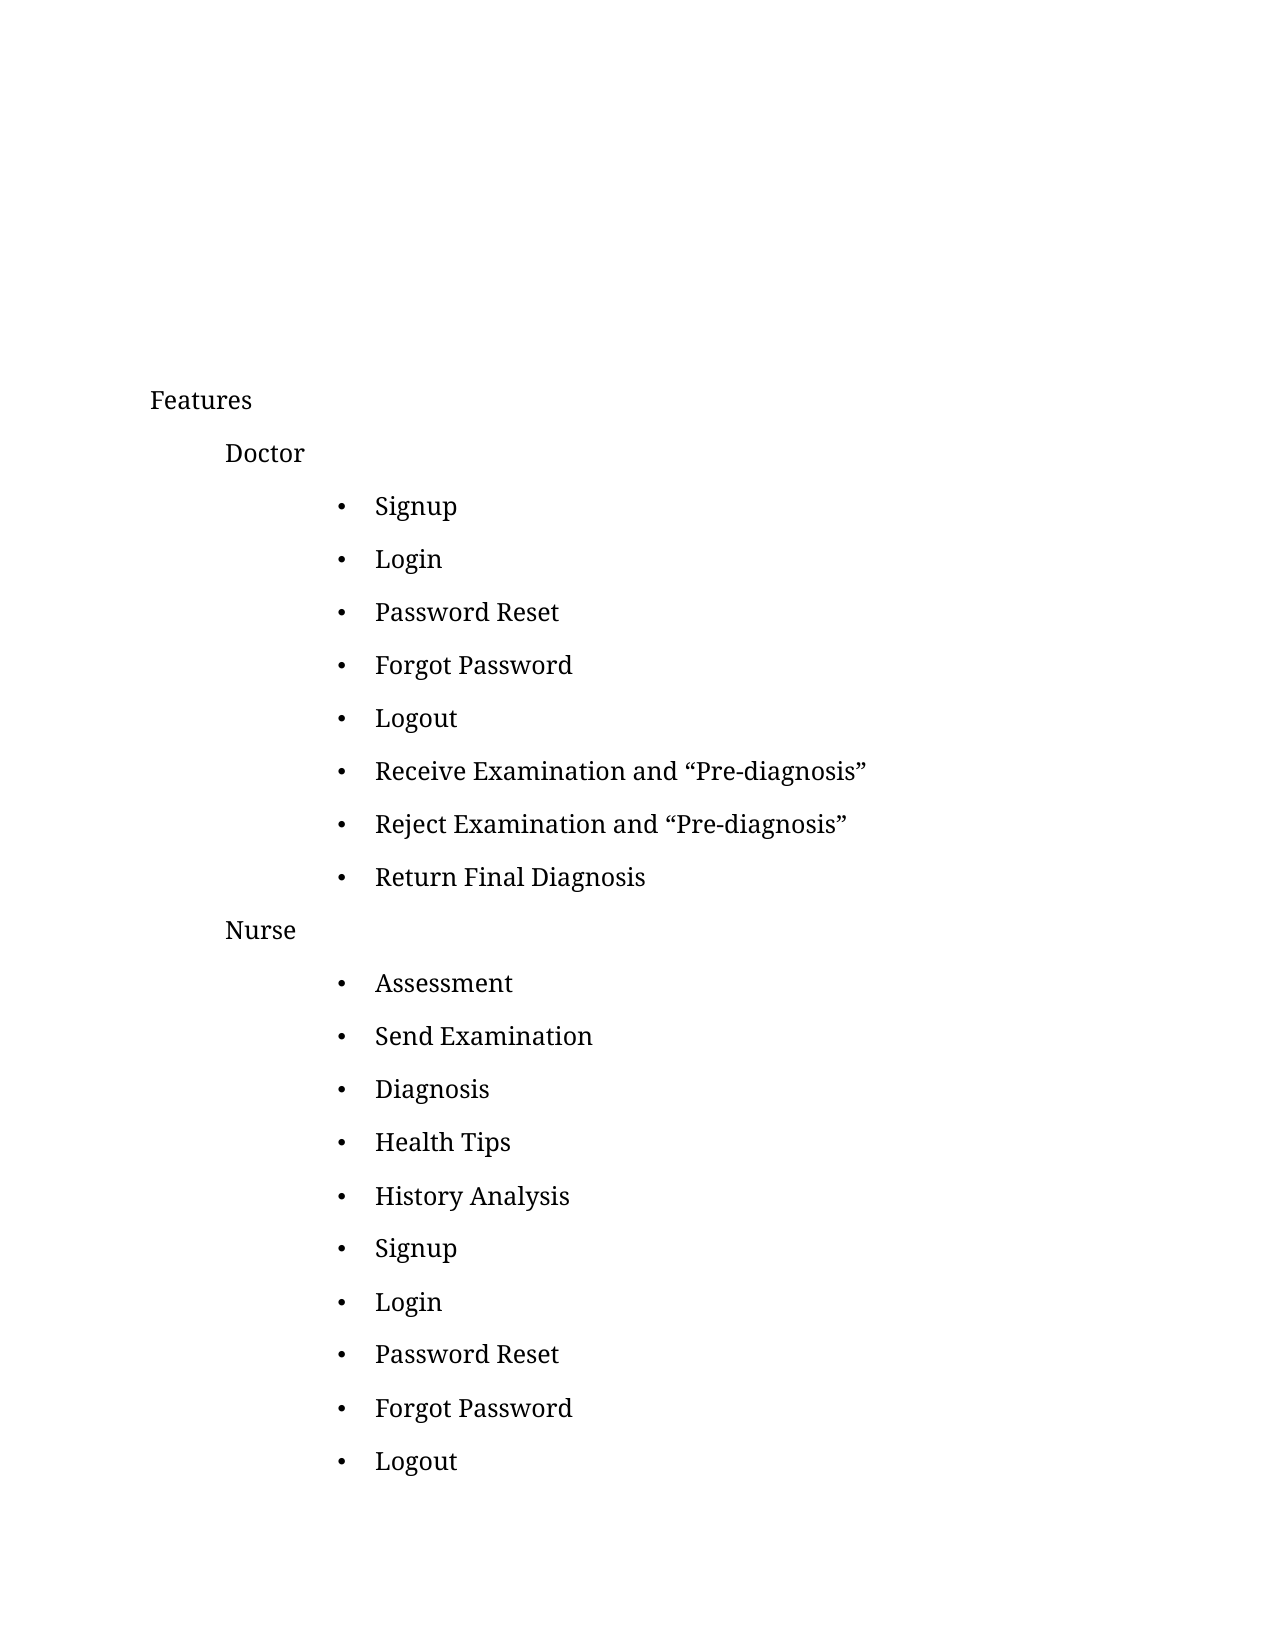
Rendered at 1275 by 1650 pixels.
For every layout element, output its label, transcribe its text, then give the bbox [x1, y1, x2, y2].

list Send Examination [337, 1019, 1125, 1053]
text Doctor [150, 436, 1125, 470]
list Logout [337, 701, 1125, 735]
list Health Tips [337, 1125, 1125, 1159]
list Forgot Password [337, 1390, 1125, 1424]
list Login [337, 1284, 1125, 1318]
list Login [337, 542, 1125, 576]
list Logout [337, 1443, 1125, 1477]
list Password Reset [337, 1337, 1125, 1371]
list Receive Examination and “Pre-diagnosis” [337, 754, 1125, 788]
list Diagnosis [337, 1072, 1125, 1106]
text Features [150, 383, 1125, 417]
list Forgot Password [337, 648, 1125, 682]
list Signup [337, 1231, 1125, 1265]
text Nurse [150, 913, 1125, 947]
list Assessment [337, 966, 1125, 1000]
list Signup [337, 489, 1125, 523]
list Reject Examination and “Pre-diagnosis” [337, 807, 1125, 841]
list Password Reset [337, 595, 1125, 629]
list Return Final Diagnosis [337, 860, 1125, 894]
list History Analysis [337, 1178, 1125, 1212]
